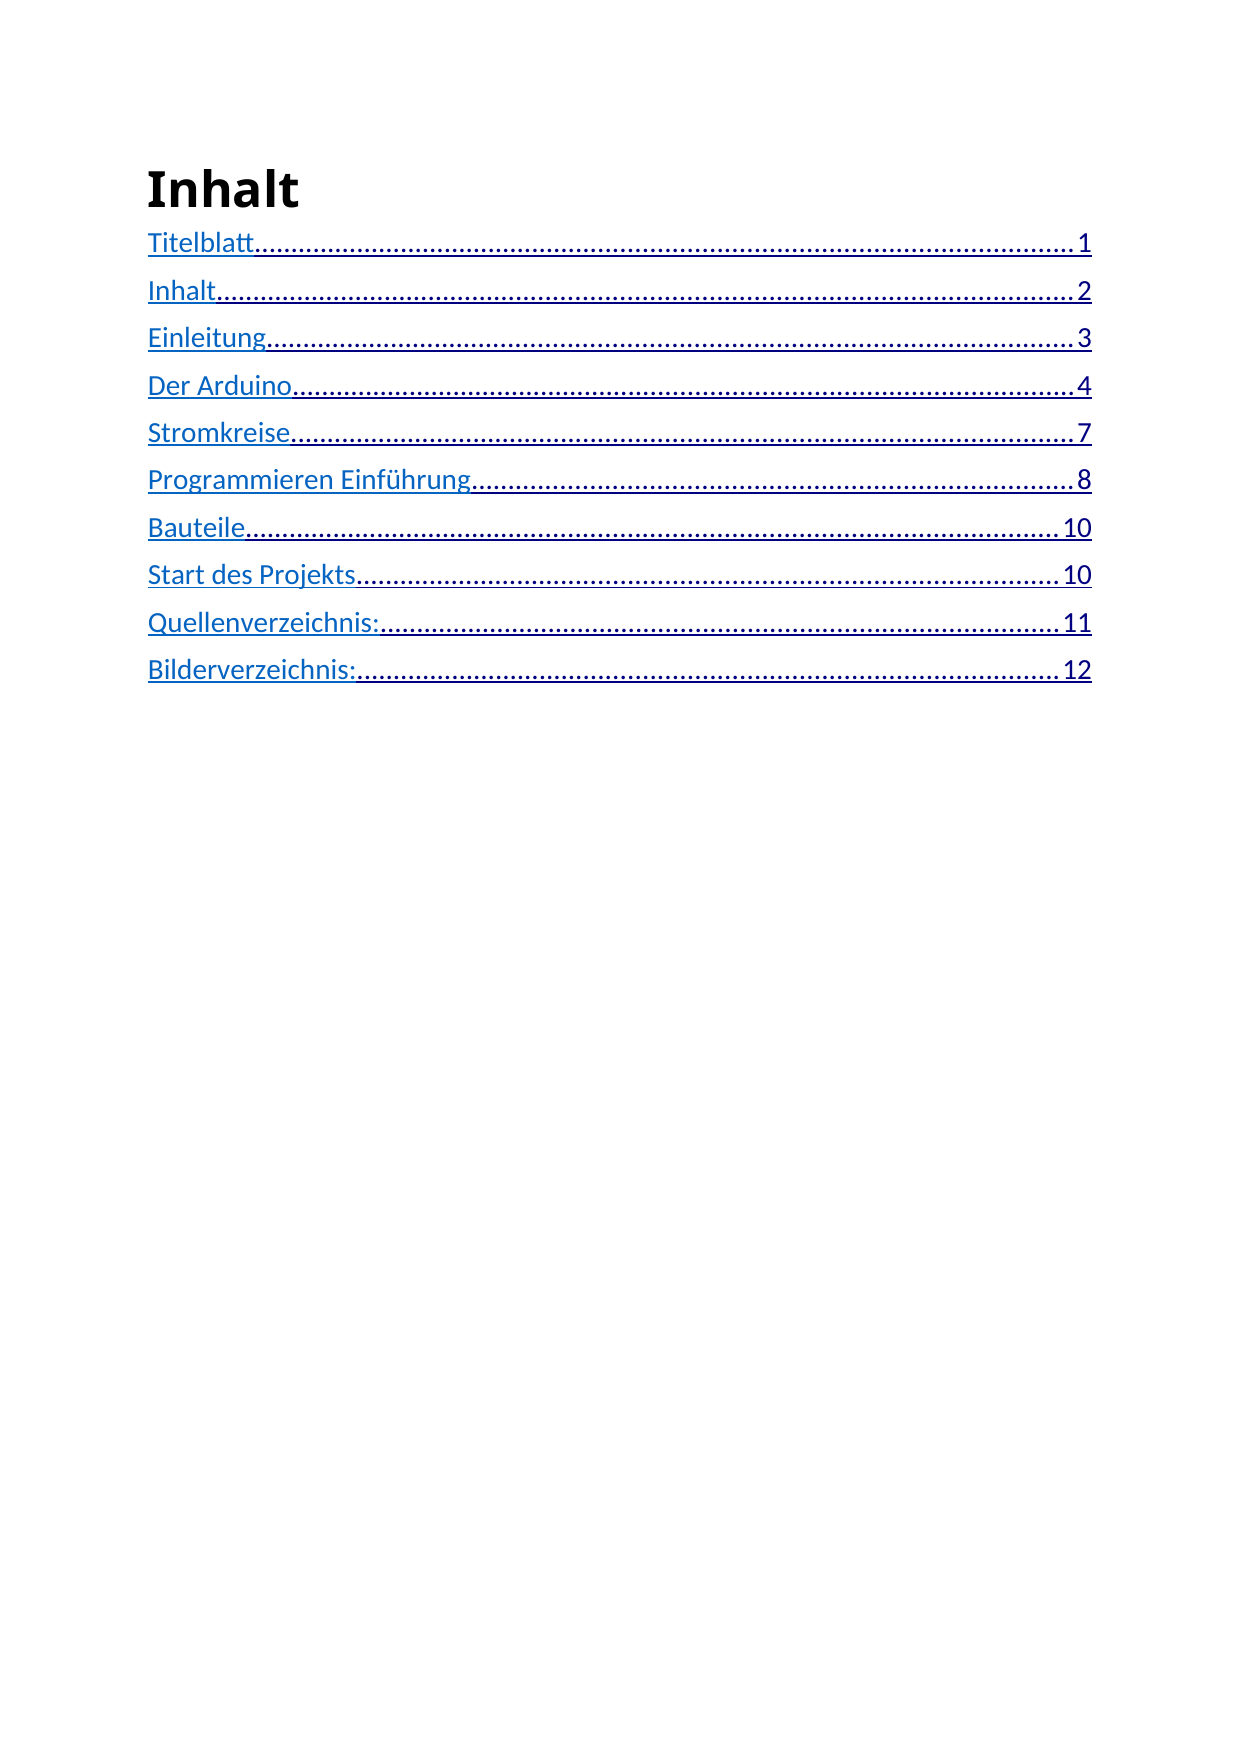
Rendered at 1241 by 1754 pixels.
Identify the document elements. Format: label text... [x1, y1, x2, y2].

text Der Arduino 4 [148, 367, 1093, 402]
text Inhalt 2 [148, 272, 1093, 307]
text Titelblatt 1 [148, 224, 1093, 260]
text Programmieren Einführung 8 [148, 461, 1093, 497]
text Bilderverzeichnis: 12 [148, 651, 1093, 687]
text Quellenverzeichnis: 11 [148, 604, 1093, 639]
text Stromkreise 7 [148, 414, 1093, 450]
text Einleitung 3 [148, 319, 1093, 355]
text Bauteile 10 [148, 509, 1093, 544]
subtitle Inhalt [148, 154, 1093, 222]
text Start des Projekts 10 [148, 556, 1093, 592]
